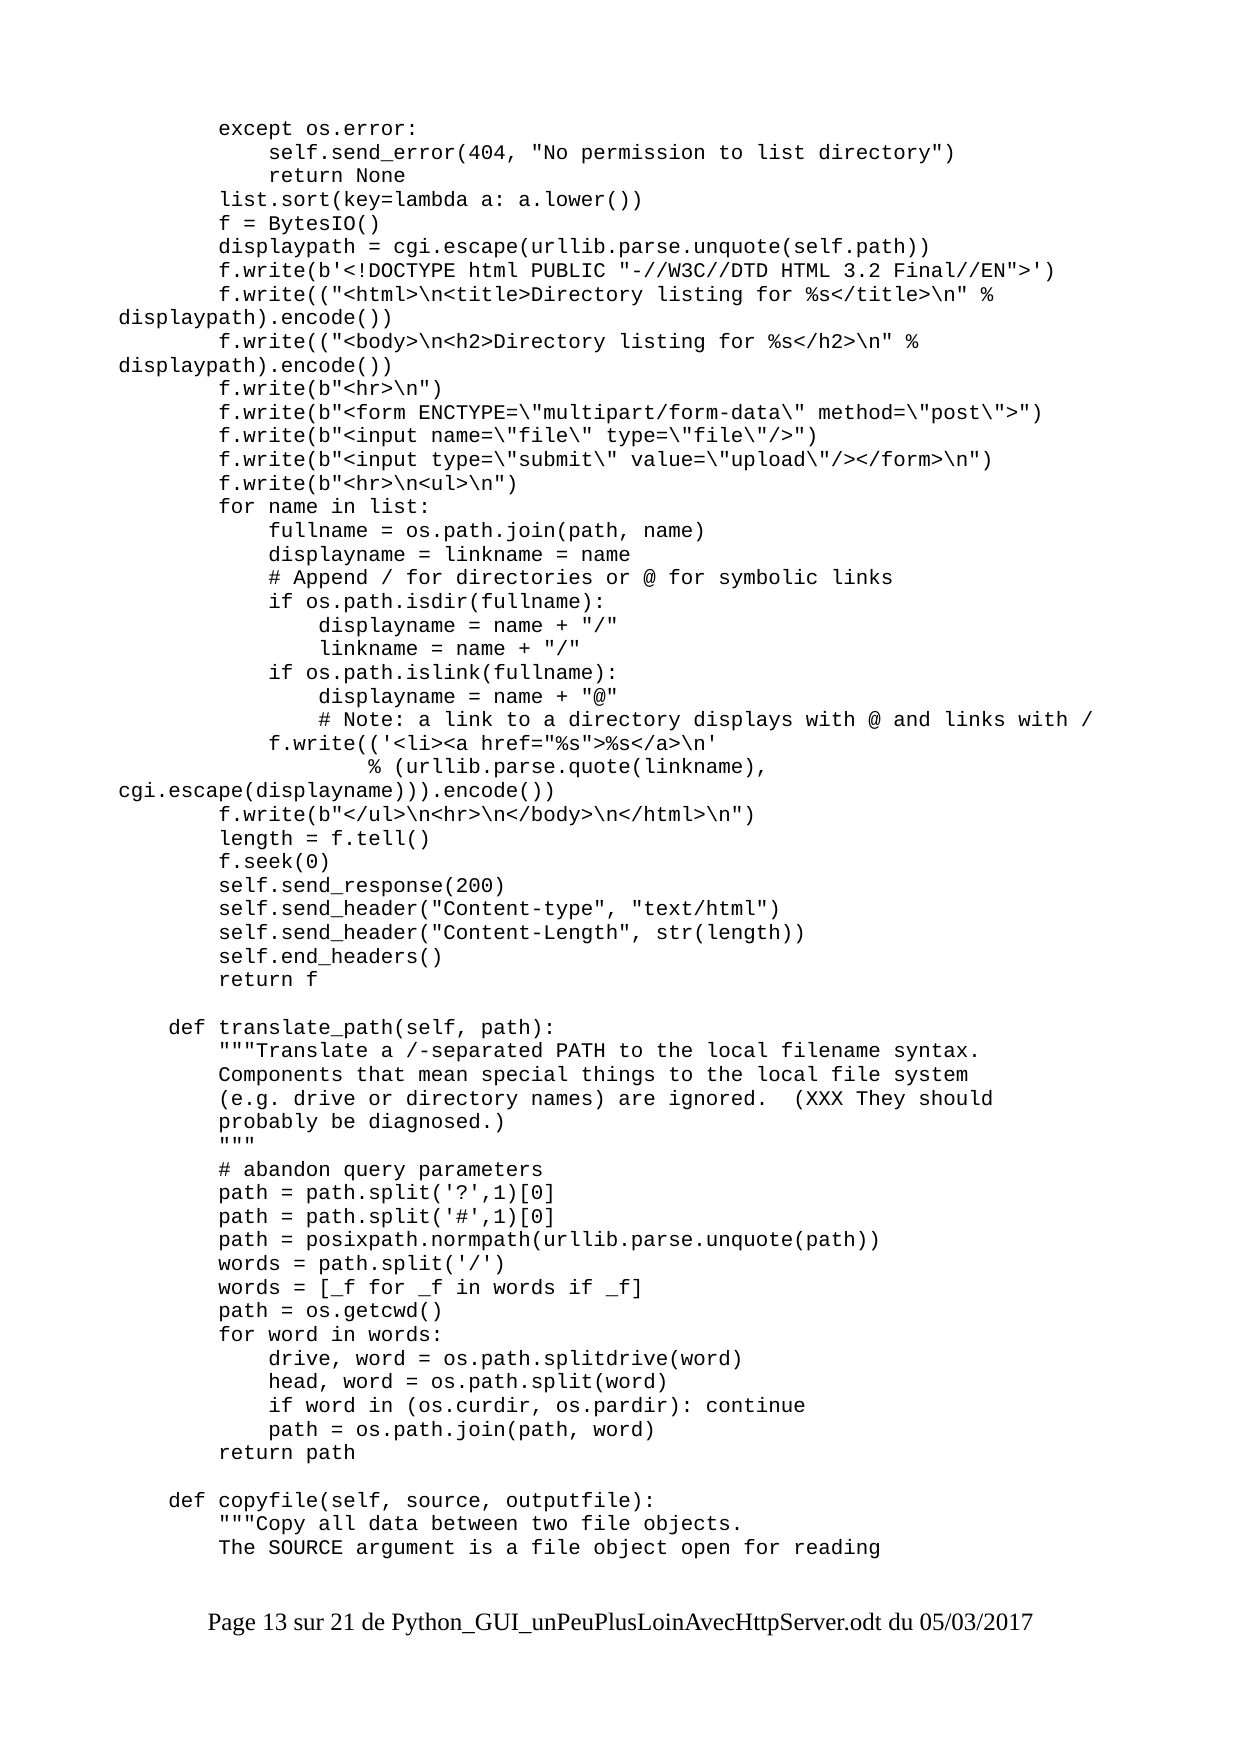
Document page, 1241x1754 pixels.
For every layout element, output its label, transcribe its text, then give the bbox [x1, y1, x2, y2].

text path = posixpath.normpath(urllib.parse.unquote(path)) [118, 1229, 1122, 1253]
text if os.path.isdir(fullname): [118, 591, 1122, 615]
text f.write(b"</ul>\n<hr>\n</body>\n</html>\n") [118, 804, 1122, 827]
text path = os.path.join(path, word) [118, 1419, 1122, 1442]
text length = f.tell() [118, 827, 1122, 851]
text def translate_path(self, path): [118, 1017, 1122, 1040]
text (e.g. drive or directory names) are ignored. (XXX They should [118, 1088, 1122, 1111]
text for name in list: [118, 496, 1122, 520]
text list.sort(key=lambda a: a.lower()) [118, 189, 1122, 213]
text return f [118, 969, 1122, 993]
text displaypath = cgi.escape(urllib.parse.unquote(self.path)) [118, 236, 1122, 260]
text for word in words: [118, 1324, 1122, 1348]
text except os.error: [118, 118, 1122, 142]
text path = os.getcwd() [118, 1300, 1122, 1324]
text f.write(b"<input type=\"submit\" value=\"upload\"/></form>\n") [118, 449, 1122, 473]
text # Note: a link to a directory displays with @ and links with / [118, 709, 1122, 733]
text if os.path.islink(fullname): [118, 662, 1122, 686]
text The SOURCE argument is a file object open for reading [118, 1537, 1122, 1561]
text # Append / for directories or @ for symbolic links [118, 567, 1122, 591]
text """ [118, 1135, 1122, 1158]
text f.write(b"<form ENCTYPE=\"multipart/form-data\" method=\"post\">") [118, 402, 1122, 426]
text self.send_response(200) [118, 875, 1122, 898]
text return None [118, 165, 1122, 189]
text f.seek(0) [118, 851, 1122, 875]
text % (urllib.parse.quote(linkname), cgi.escape(displayname))).encode()) [118, 757, 1122, 804]
text linkname = name + "/" [118, 638, 1122, 662]
text f = BytesIO() [118, 213, 1122, 236]
text displayname = linkname = name [118, 544, 1122, 567]
text return path [118, 1442, 1122, 1466]
text f.write(b"<hr>\n<ul>\n") [118, 473, 1122, 496]
text path = path.split('#',1)[0] [118, 1206, 1122, 1229]
text self.send_header("Content-Length", str(length)) [118, 922, 1122, 946]
text f.write(b"<hr>\n") [118, 378, 1122, 402]
text words = path.split('/') [118, 1253, 1122, 1277]
text f.write(("<body>\n<h2>Directory listing for %s</h2>\n" % displaypath).encode()) [118, 331, 1122, 378]
text displayname = name + "@" [118, 686, 1122, 709]
text self.end_headers() [118, 946, 1122, 969]
text self.send_header("Content-type", "text/html") [118, 898, 1122, 922]
text drive, word = os.path.splitdrive(word) [118, 1348, 1122, 1371]
text """Copy all data between two file objects. [118, 1513, 1122, 1537]
text Components that mean special things to the local file system [118, 1064, 1122, 1088]
text def copyfile(self, source, outputfile): [118, 1489, 1122, 1513]
text f.write(('<li><a href="%s">%s</a>\n' [118, 733, 1122, 757]
text f.write(b'<!DOCTYPE html PUBLIC "-//W3C//DTD HTML 3.2 Final//EN">') [118, 260, 1122, 284]
text path = path.split('?',1)[0] [118, 1182, 1122, 1206]
text f.write(b"<input name=\"file\" type=\"file\"/>") [118, 426, 1122, 449]
text head, word = os.path.split(word) [118, 1371, 1122, 1395]
text fullname = os.path.join(path, name) [118, 520, 1122, 544]
text if word in (os.curdir, os.pardir): continue [118, 1395, 1122, 1419]
text f.write(("<html>\n<title>Directory listing for %s</title>\n" % displaypath).encode()) [118, 284, 1122, 331]
text words = [_f for _f in words if _f] [118, 1277, 1122, 1300]
text """Translate a /-separated PATH to the local filename syntax. [118, 1040, 1122, 1064]
text probably be diagnosed.) [118, 1111, 1122, 1135]
text displayname = name + "/" [118, 615, 1122, 638]
text self.send_error(404, "No permission to list directory") [118, 142, 1122, 165]
text # abandon query parameters [118, 1158, 1122, 1182]
